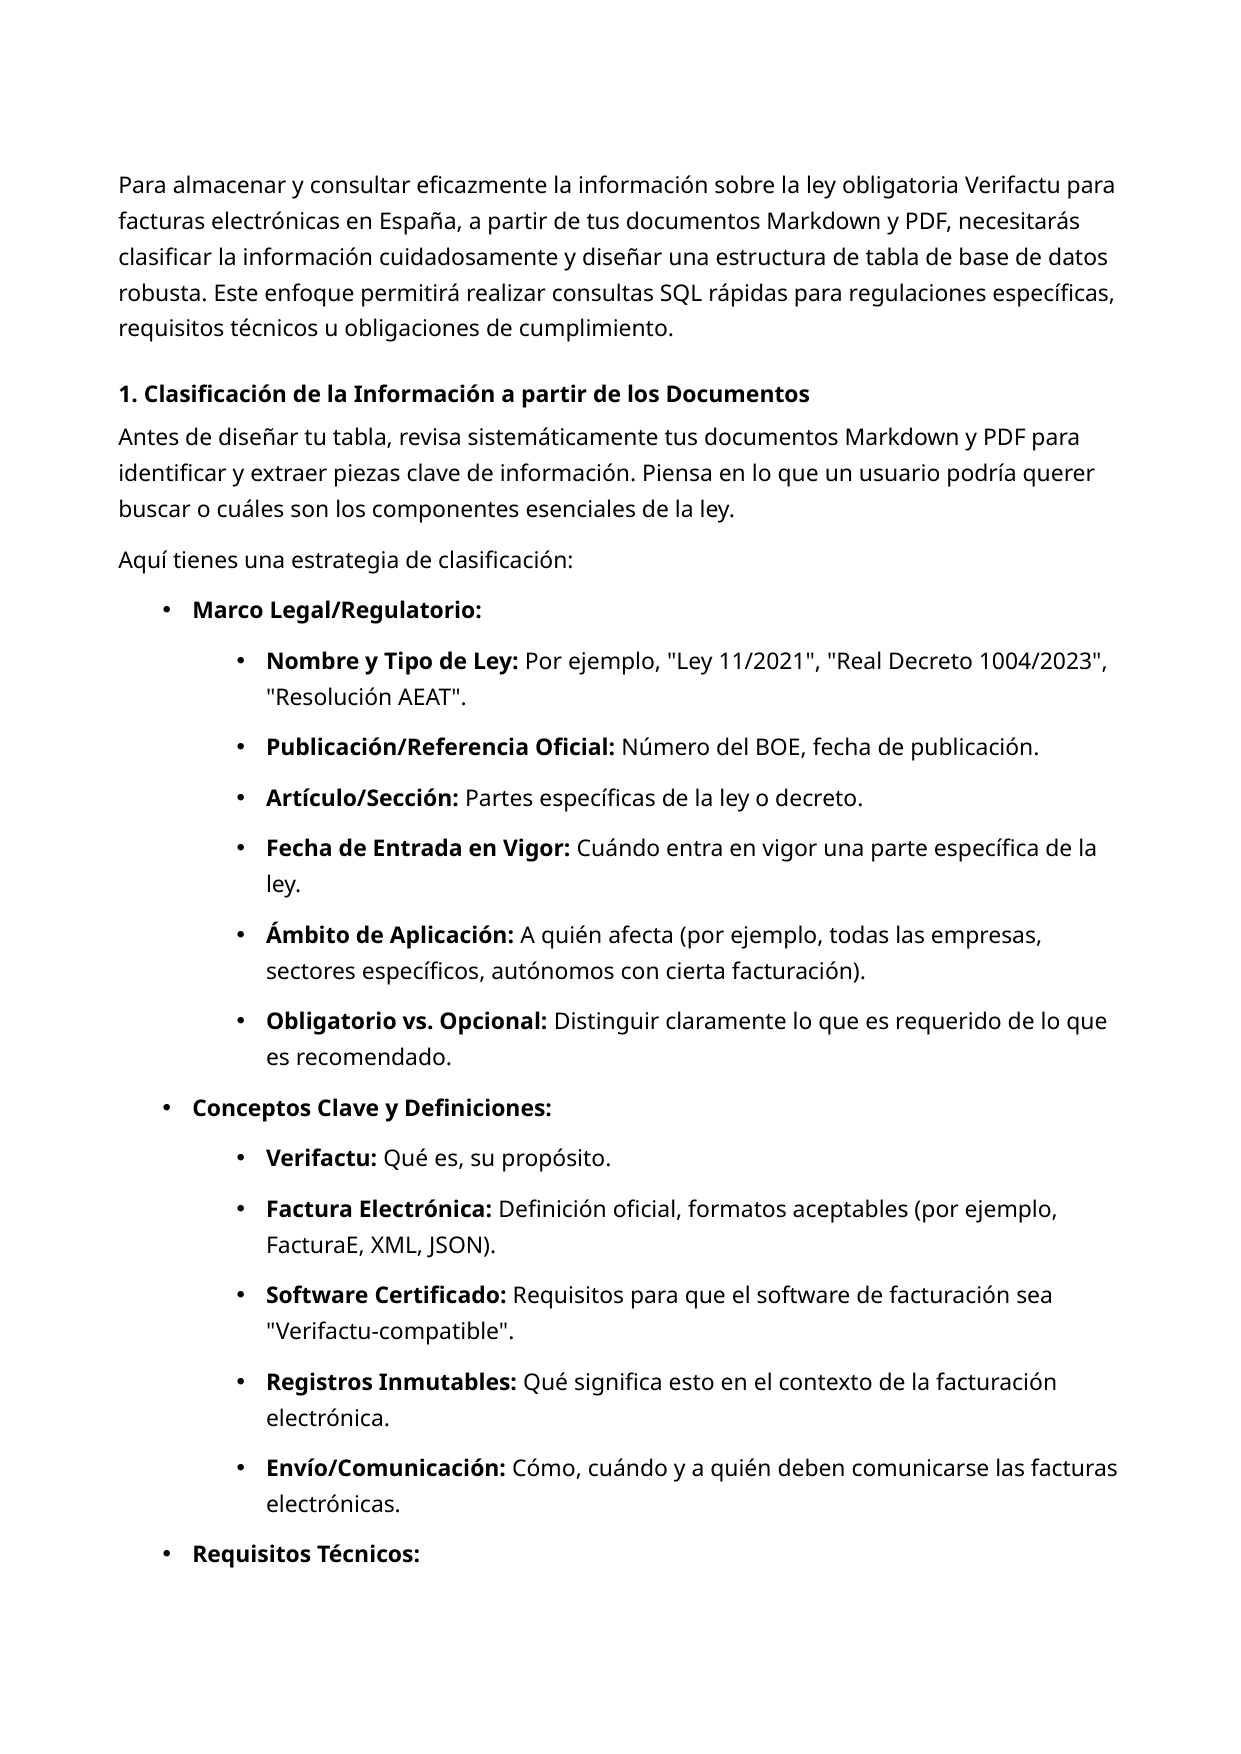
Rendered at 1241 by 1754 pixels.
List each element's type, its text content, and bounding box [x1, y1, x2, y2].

list Nombre y Tipo de Ley: Por ejemplo, "Ley 11/2021", "Real Decreto 1004/2023", "Resolución AEAT". [236, 645, 1122, 712]
list Software Certificado: Requisitos para que el software de facturación sea "Verifactu-compatible". [236, 1279, 1122, 1346]
list Obligatorio vs. Opcional: Distinguir claramente lo que es requerido de lo que es recomendado. [236, 1005, 1122, 1072]
text Aquí tienes una estrategia de clasificación: [118, 544, 1122, 575]
text Antes de diseñar tu tabla, revisa sistemáticamente tus documentos Markdown y PDF para identificar y extraer piezas clave de información. Piensa en lo que un usuario podría querer buscar o cuáles son los componentes esenciales de la ley. [118, 421, 1122, 524]
list Marco Legal/Regulatorio: [162, 594, 1122, 625]
list Requisitos Técnicos: [162, 1538, 1122, 1570]
list Fecha de Entrada en Vigor: Cuándo entra en vigor una parte específica de la ley. [236, 832, 1122, 899]
list Registros Inmutables: Qué significa esto en el contexto de la facturación electrónica. [236, 1366, 1122, 1433]
list Ámbito de Aplicación: A quién afecta (por ejemplo, todas las empresas, sectores específicos, autónomos con cierta facturación). [236, 919, 1122, 986]
subtitle 1. Clasificación de la Información a partir de los Documentos [118, 377, 1122, 409]
list Artículo/Sección: Partes específicas de la ley o decreto. [236, 782, 1122, 813]
text Para almacenar y consultar eficazmente la información sobre la ley obligatoria Verifactu para facturas electrónicas en España, a partir de tus documentos Markdown y PDF, necesitarás clasificar la información cuidadosamente y diseñar una estructura de tabla de base de datos robusta. Este enfoque permitirá realizar consultas SQL rápidas para regulaciones específicas, requisitos técnicos u obligaciones de cumplimiento. [118, 169, 1122, 344]
list Publicación/Referencia Oficial: Número del BOE, fecha de publicación. [236, 731, 1122, 762]
list Envío/Comunicación: Cómo, cuándo y a quién deben comunicarse las facturas electrónicas. [236, 1452, 1122, 1519]
list Factura Electrónica: Definición oficial, formatos aceptables (por ejemplo, FacturaE, XML, JSON). [236, 1193, 1122, 1260]
list Verifactu: Qué es, su propósito. [236, 1142, 1122, 1173]
list Conceptos Clave y Definiciones: [162, 1092, 1122, 1123]
